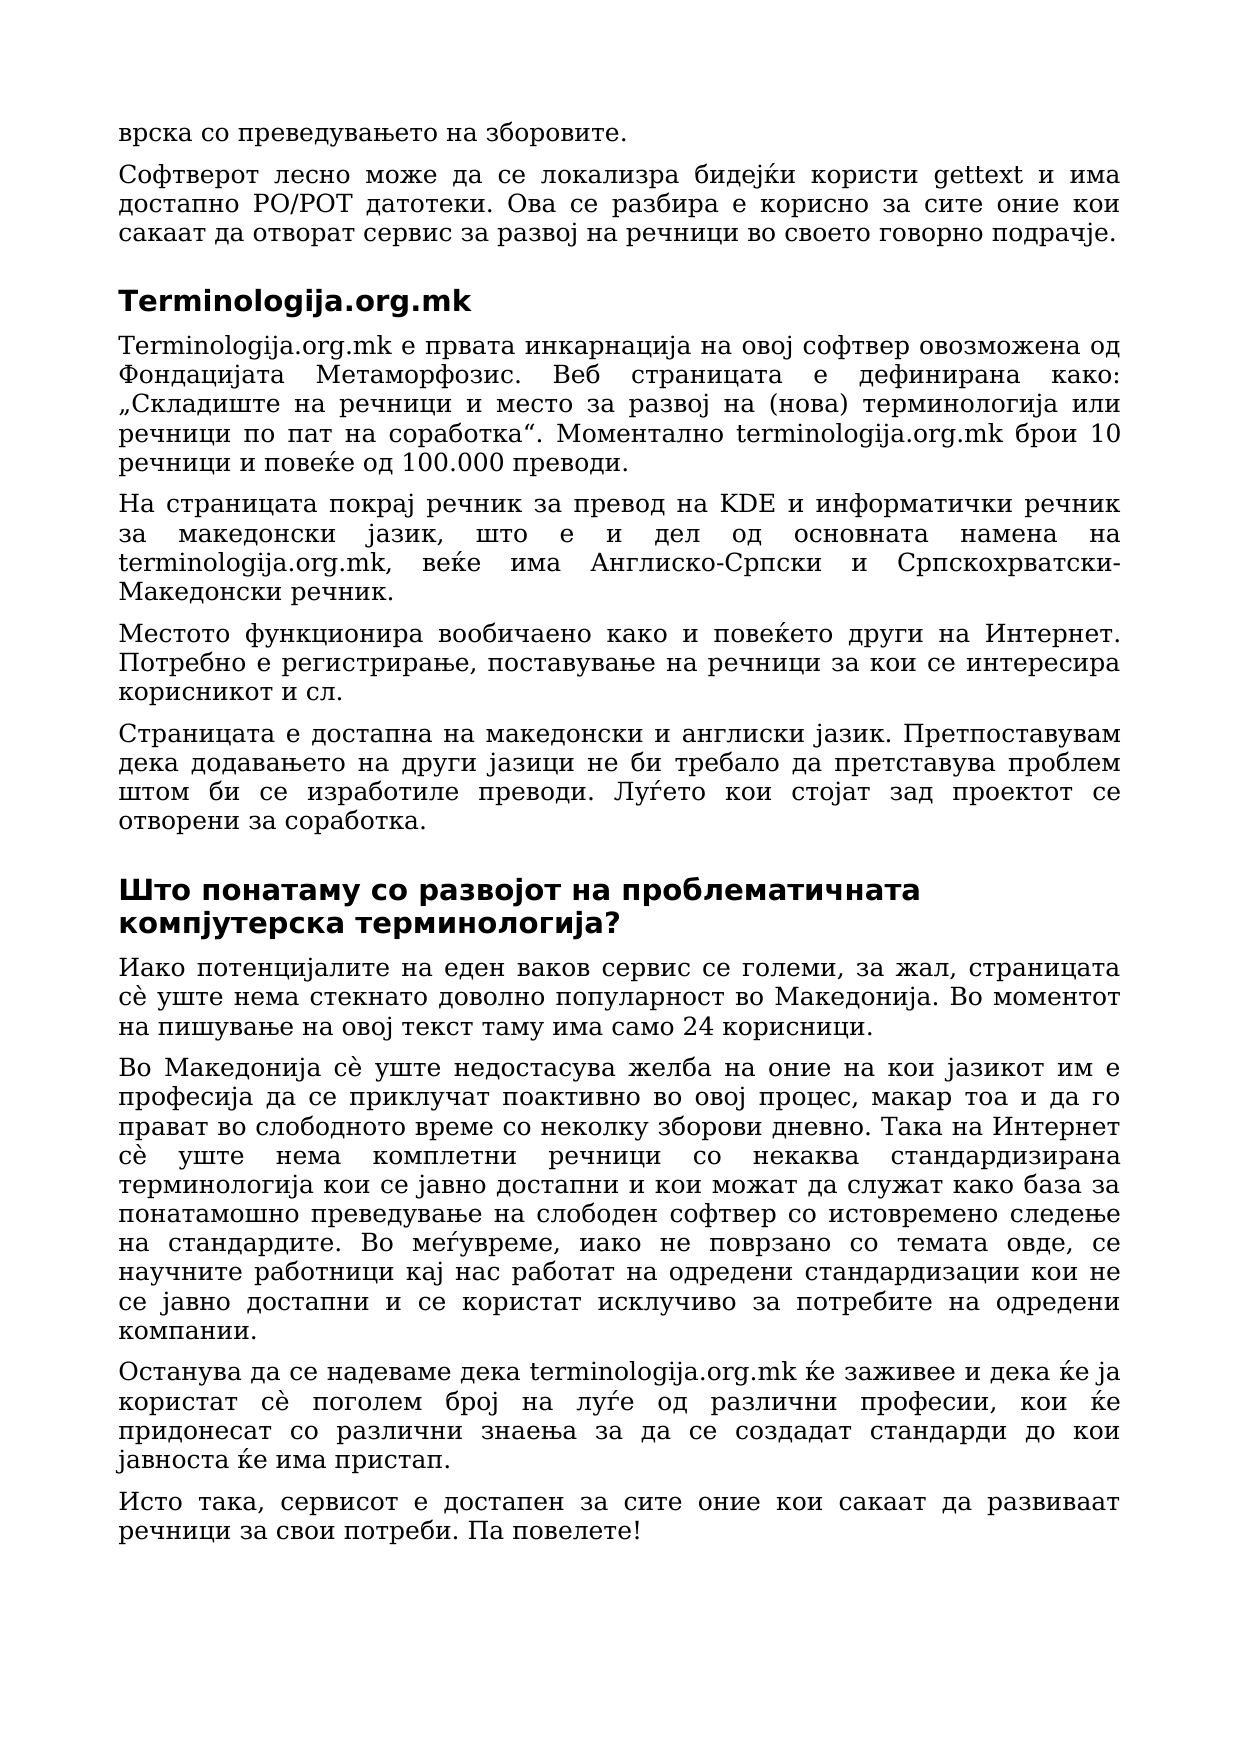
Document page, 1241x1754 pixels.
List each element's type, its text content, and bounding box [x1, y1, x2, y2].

text Иако потенцијалите на еден ваков сервис се големи, за жал, страницата сѐ уште нема стекнато доволно популарност во Македонија. Во моментот на пишување на овој текст таму има само 24 корисници. [118, 953, 1122, 1041]
text Terminologija.org.mk е првата инкарнација на овој софтвер овозможена од Фондацијата Метаморфозис. Веб страницата е дефинирана како: „Складиште на речници и место за развој на (нова) терминологија или речници по пат на соработка“. Моментално terminologija.org.mk брои 10 речници и повеќе од 100.000 преводи. [118, 331, 1122, 477]
text врска со преведувањето на зборовите. [118, 118, 1122, 147]
subtitle Што понатаму со развојот на проблематичната компјутерска терминологија? [118, 873, 1122, 941]
text Страницата е достапна на македонски и англиски јазик. Претпоставувам дека додавањето на други јазици не би требало да претставува проблем штом би се изработиле преводи. Луѓето кои стојат зад проектот се отворени за соработка. [118, 719, 1122, 835]
text Софтверот лесно може да се локализра бидејќи користи gettext и има достапно PO/POT датотеки. Ова се разбира е корисно за сите оние кои сакаат да отворат сервис за развој на речници во своето говорно подрачје. [118, 160, 1122, 247]
text Во Македонија сѐ уште недостасува желба на оние на кои јазикот им е професија да се приклучат поактивно во овој процес, макар тоа и да го прават во слободното време со неколку зборови дневно. Така на Интернет сѐ уште нема комплетни речници со некаква стандардизирана терминологија кои се јавно достапни и кои можат да служат како база за понатамошно преведување на слободен софтвер со истовремено следење на стандардите. Во меѓувреме, иако не поврзано со темата овде, се научните работници кај нас работат на одредени стандардизации кои не се јавно достапни и се користат исклучиво за потребите на одредени компании. [118, 1053, 1122, 1345]
text Местото функционира вообичаено како и повеќето други на Интернет. Потребно е регистрирање, поставување на речници за кои се интересира корисникот и сл. [118, 619, 1122, 706]
text Останува да се надеваме дека terminologija.org.mk ќе заживее и дека ќе ја користат сѐ поголем број на луѓе од различни професии, кои ќе придонесат со различни знаења за да се создадат стандарди до кои јавноста ќе има пристап. [118, 1357, 1122, 1474]
text Исто така, сервисот е достапен за сите оние кои сакаат да развиваат речници за свои потреби. Па повелете! [118, 1487, 1122, 1545]
subtitle Terminologija.org.mk [118, 285, 1122, 319]
text На страницата покрај речник за превод на KDE и информатички речник за македонски јазик, што е и дел од основната намена на terminologija.org.mk, веќе има Англиско-Српски и Српскохрватски-Македонски речник. [118, 489, 1122, 606]
